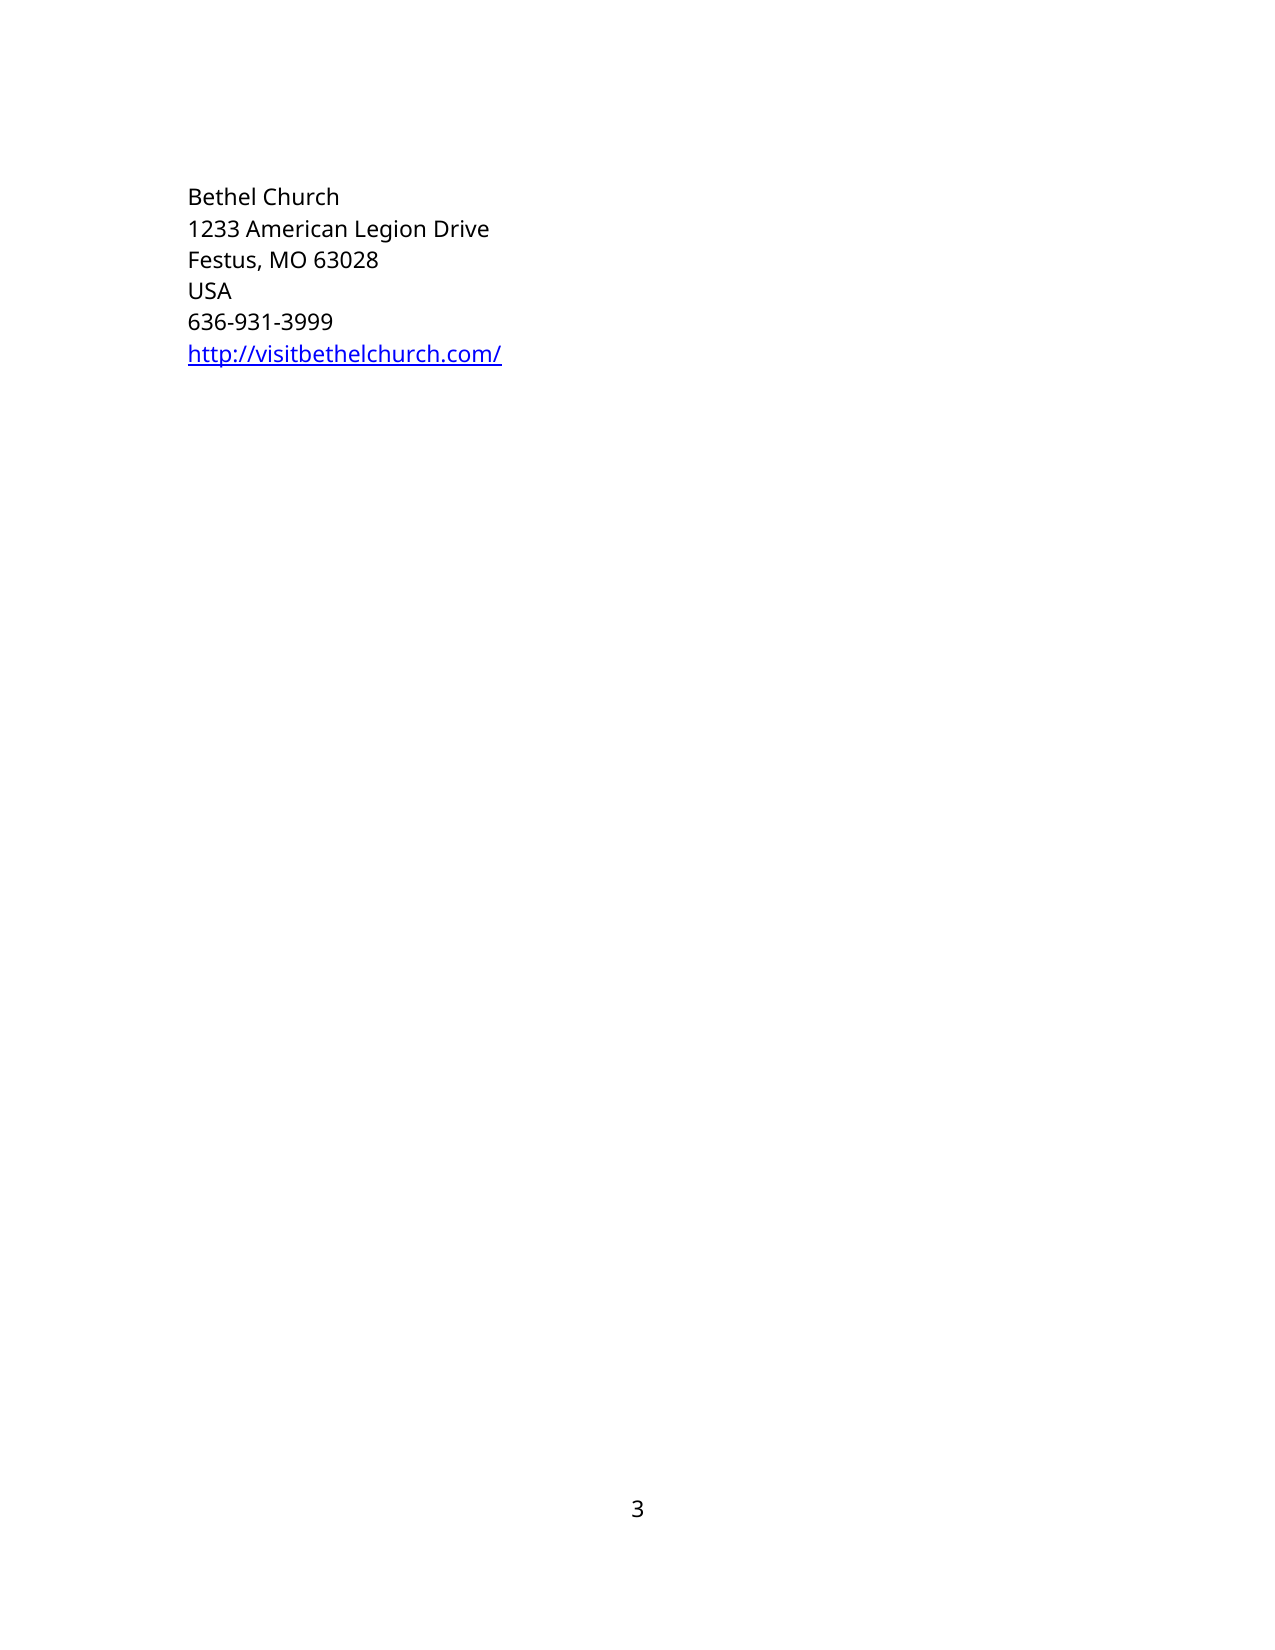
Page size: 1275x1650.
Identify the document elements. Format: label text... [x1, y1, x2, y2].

text 636-931-3999 [187, 306, 1087, 337]
text Bethel Church [187, 181, 1087, 212]
text 1233 American Legion Drive [187, 212, 1087, 244]
text http://visitbethelchurch.com/ [187, 337, 1087, 369]
text USA [187, 275, 1087, 306]
text Festus, MO 63028 [187, 244, 1087, 275]
